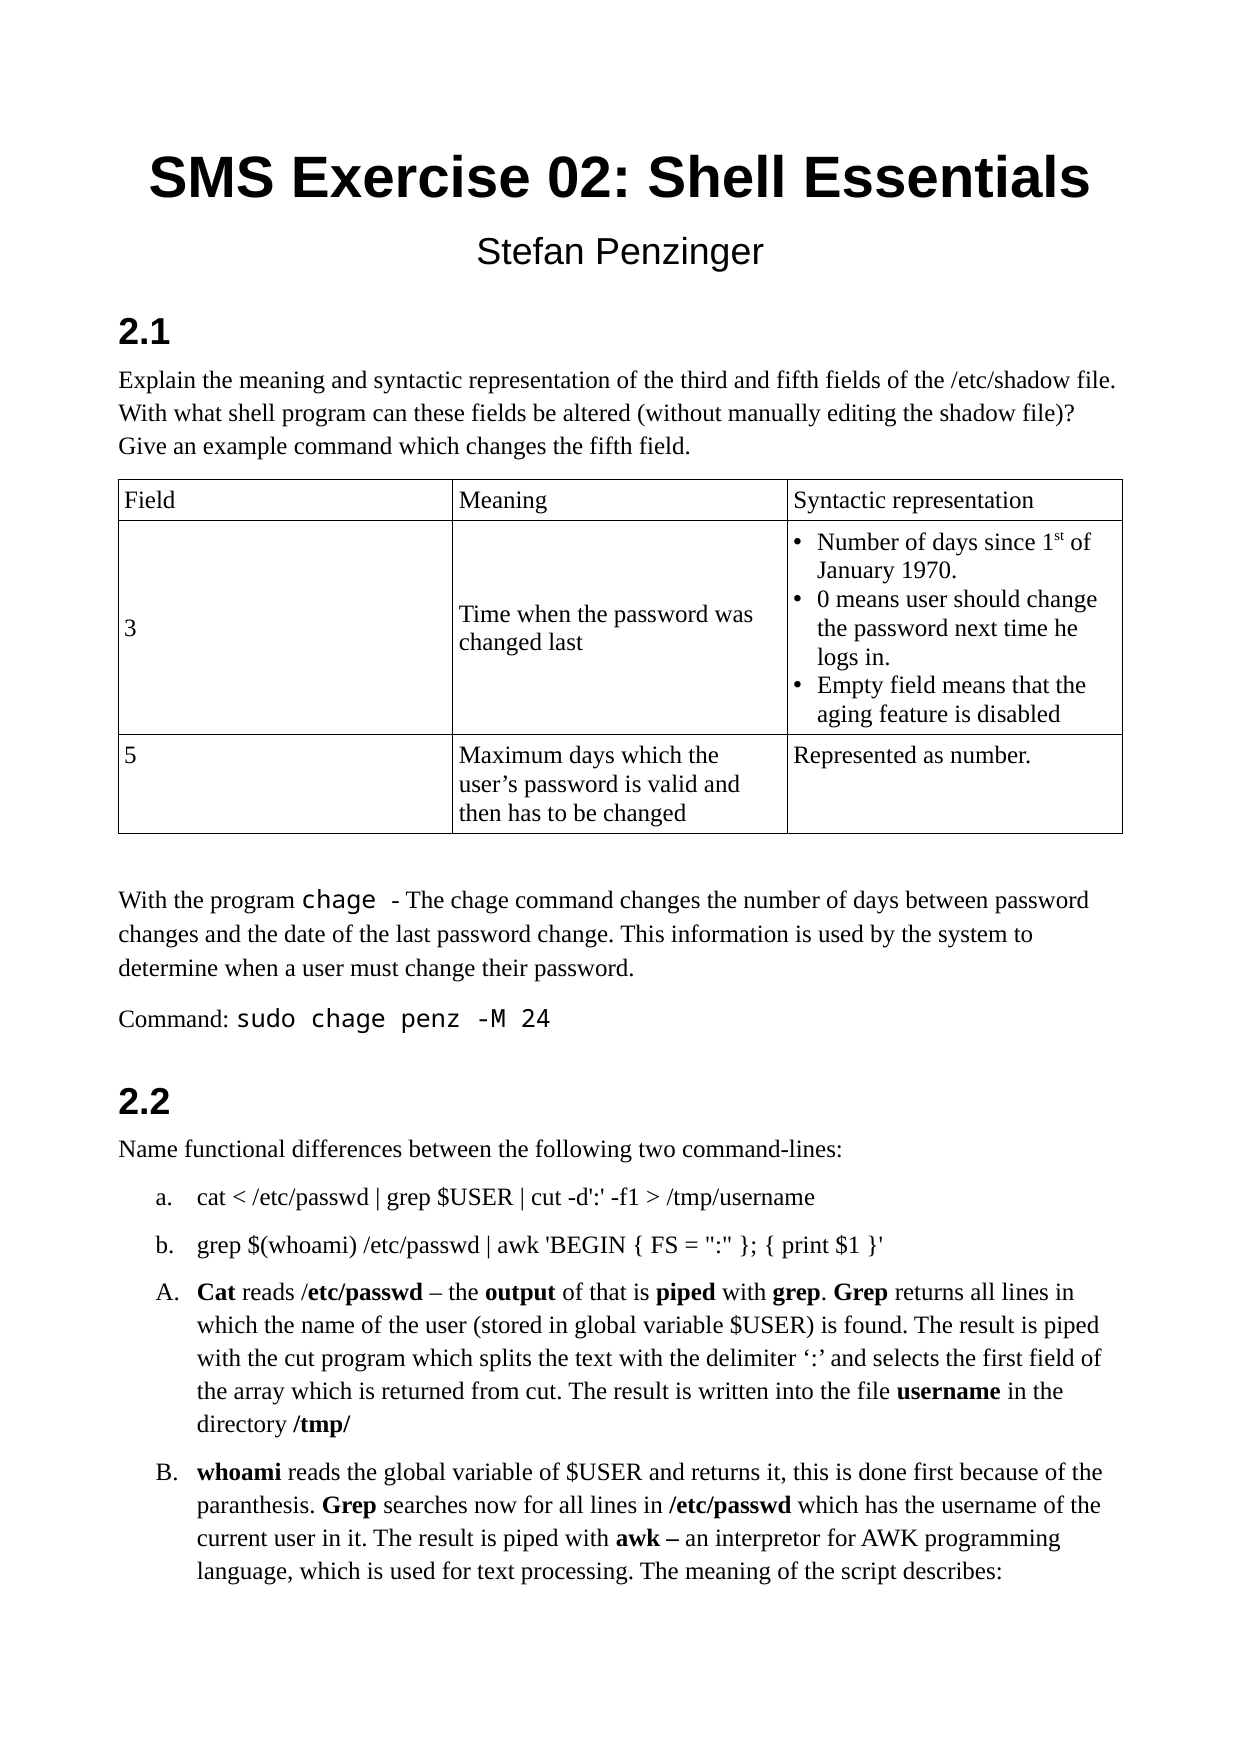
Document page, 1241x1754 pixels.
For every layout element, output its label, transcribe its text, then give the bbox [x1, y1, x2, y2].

list cat < /etc/passwd | grep $USER | cut -d':' -f1 > /tmp/username [155, 1182, 1122, 1211]
table_header Meaning [453, 480, 787, 520]
table_cell Number of days since 1st of January 1970. 0 means user should change the password next time he logs in. Empty field means that the aging feature is disabled [788, 521, 1122, 734]
table_cell Represented as number. [788, 735, 1122, 833]
subtitle 2.2 [118, 1079, 1122, 1122]
table_cell 5 [119, 735, 452, 833]
text Explain the meaning and syntactic representation of the third and fifth fields of the /etc/shadow file. With what shell program can these fields be altered (without manually editing the shadow file)? Give an example command which changes the fifth field. [118, 365, 1122, 460]
text With the program chage - The chage command changes the number of days between password changes and the date of the last password change. This information is used by the system to determine when a user must change their password. [118, 881, 1122, 981]
list Cat reads /etc/passwd – the output of that is piped with grep. Grep returns all lines in which the name of the user (stored in global variable $USER) is found. The result is piped with the cut program which splits the text with the delimiter ‘:’ and selects the first field of the array which is returned from cut. The result is written into the file username in the directory /tmp/ [155, 1277, 1122, 1438]
text Command: sudo chage penz -M 24 [118, 1000, 1122, 1034]
table_cell Maximum days which the user’s password is valid and then has to be changed [453, 735, 787, 833]
subtitle Stefan Penzinger [118, 229, 1122, 272]
table_header Field [119, 480, 452, 520]
table_header Syntactic representation [788, 480, 1122, 520]
table_cell 3 [119, 521, 452, 734]
list whoami reads the global variable of $USER and returns it, this is done first because of the paranthesis. Grep searches now for all lines in /etc/passwd which has the username of the current user in it. The result is piped with awk – an interpretor for AWK programming language, which is used for text processing. The meaning of the script describes: [155, 1457, 1122, 1585]
title SMS Exercise 02: Shell Essentials [118, 143, 1122, 210]
table_cell Time when the password was changed last [453, 521, 787, 734]
subtitle 2.1 [118, 309, 1122, 353]
text Name functional differences between the following two command-lines: [118, 1134, 1122, 1163]
list grep $(whoami) /etc/passwd | awk 'BEGIN { FS = ":" }; { print $1 }' [155, 1230, 1122, 1258]
